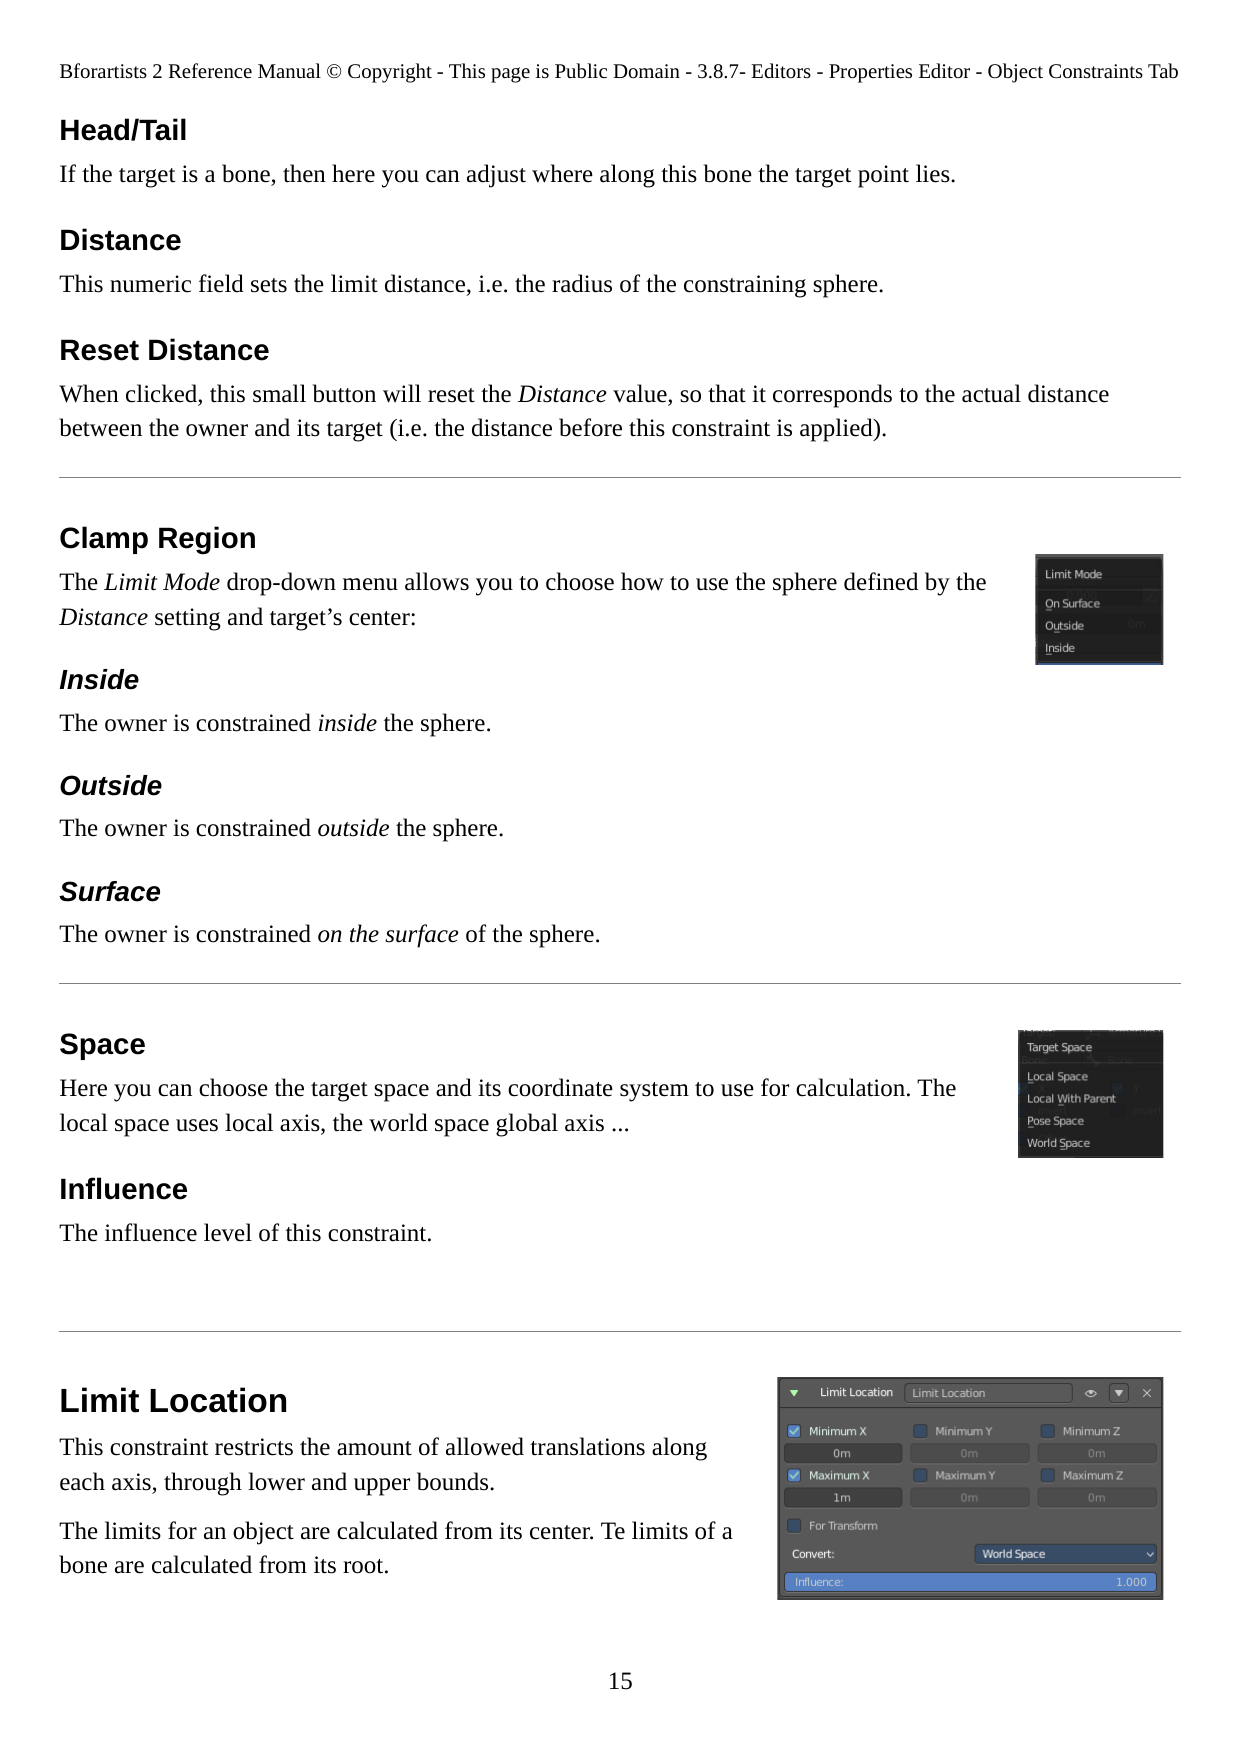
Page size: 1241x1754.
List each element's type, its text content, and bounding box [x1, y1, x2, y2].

picture [1018, 1030, 1164, 1158]
text The owner is constrained outside the sphere. [59, 813, 1181, 842]
text The owner is constrained inside the sphere. [59, 708, 1181, 736]
picture [777, 1377, 1164, 1600]
text The owner is constrained on the surface of the sphere. [59, 919, 1181, 948]
subtitle [1164, 1381, 1181, 1420]
text The influence level of this constraint. [59, 1218, 1181, 1247]
text The Limit Mode drop-down menu allows you to choose how to use the sphere defined by the Distance setting and target’s center: [59, 567, 1035, 630]
subtitle Influence [59, 1172, 1181, 1205]
text When clicked, this small button will reset the Distance value, so that it corresponds to the actual distance between the owner and its target (i.e. the distance before this constraint is applied). [59, 379, 1181, 442]
subtitle Clamp Region [59, 521, 1181, 555]
text If the target is a bone, then here you can adjust where along this bone the target point lies. [59, 159, 1181, 188]
subtitle Head/Tail [59, 113, 1181, 146]
text Here you can choose the target space and its coordinate system to use for calculation. The local space uses local axis, the world space global axis ... [59, 1073, 1018, 1137]
picture [1035, 554, 1164, 665]
subtitle Reset Distance [59, 332, 1181, 366]
subtitle Distance [59, 222, 1181, 256]
text This numeric field sets the limit distance, i.e. the radius of the constraining sphere. [59, 269, 1181, 297]
subtitle Surface [59, 875, 1181, 907]
subtitle Outside [59, 769, 1181, 801]
subtitle Space [59, 1027, 1181, 1061]
text The limits for an object are calculated from its center. Te limits of a bone are calculated from its root. [59, 1516, 777, 1579]
subtitle Inside [59, 663, 1181, 695]
text This constraint restricts the amount of allowed translations along each axis, through lower and upper bounds. [59, 1432, 777, 1495]
subtitle Limit Location [59, 1381, 777, 1420]
